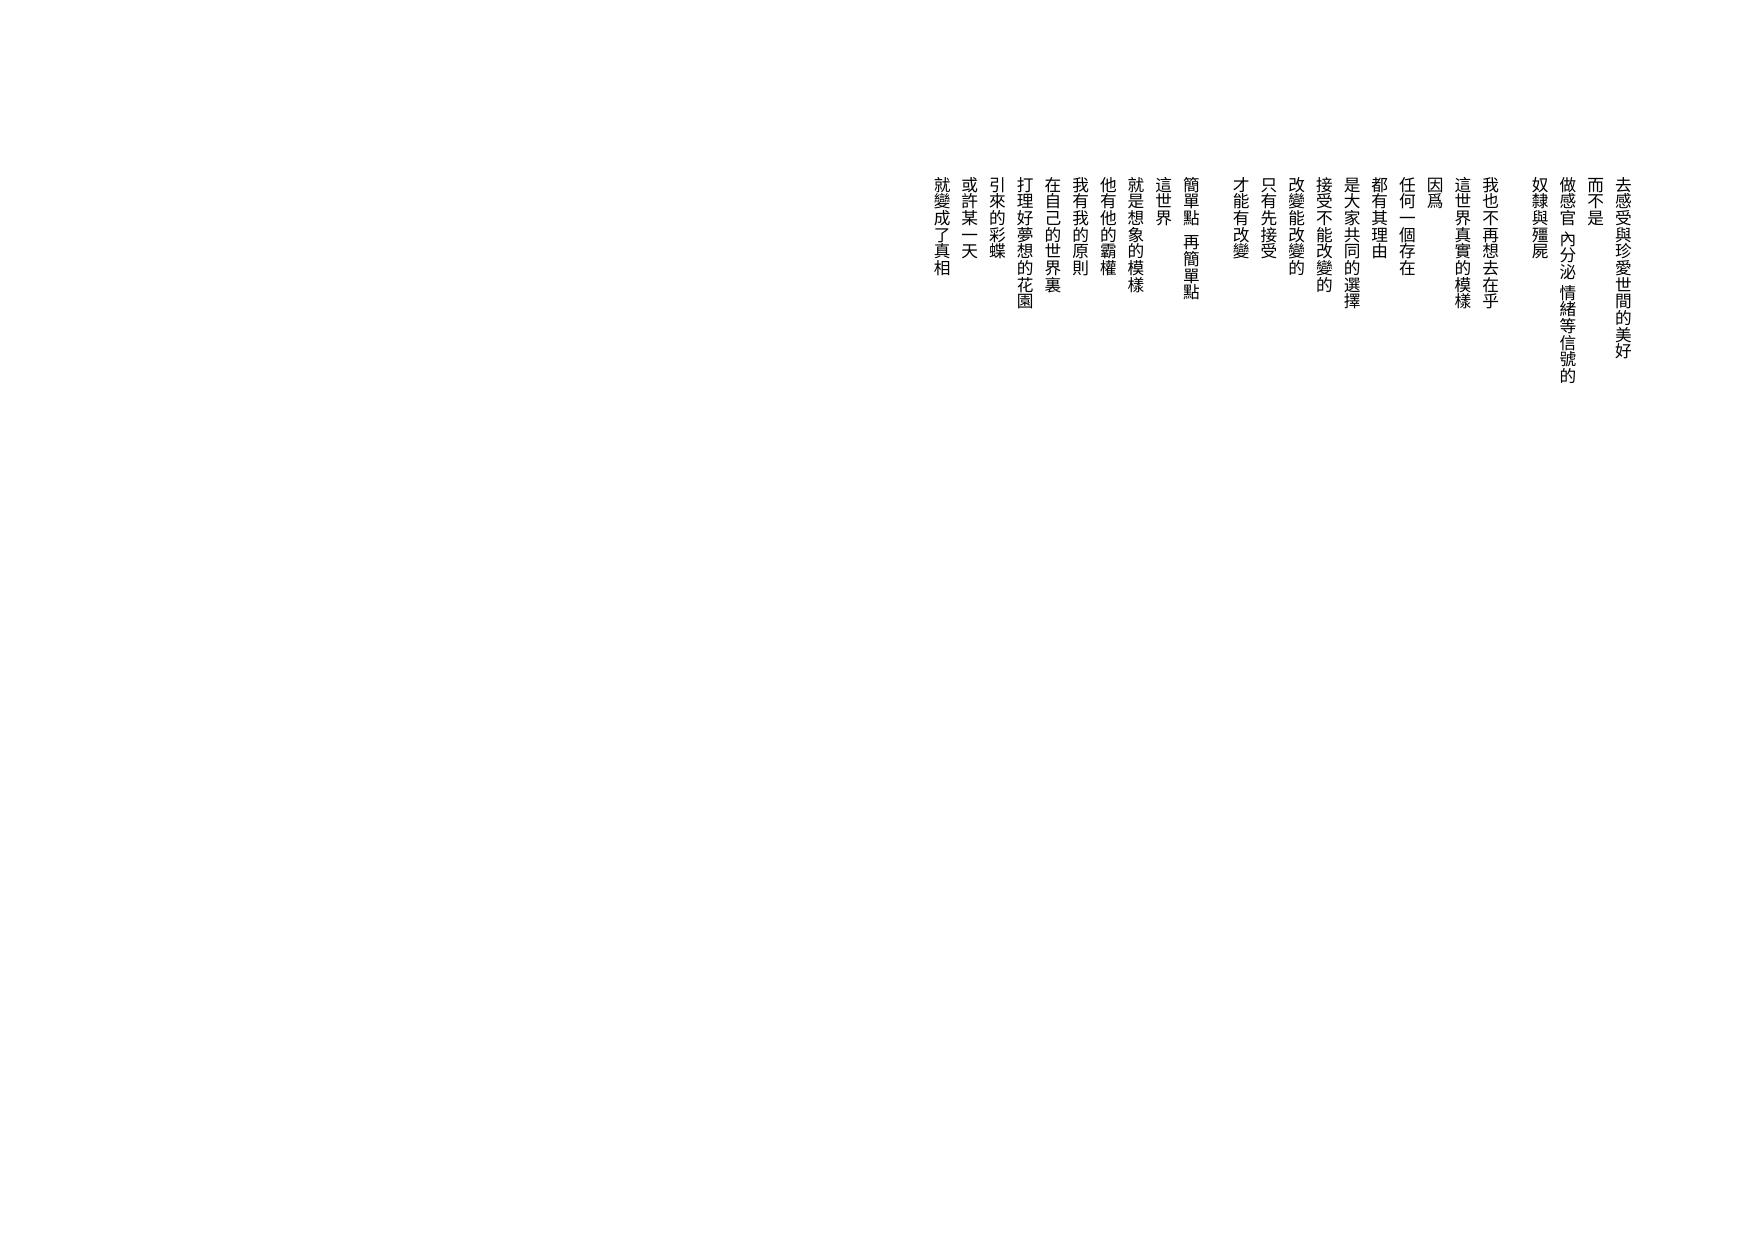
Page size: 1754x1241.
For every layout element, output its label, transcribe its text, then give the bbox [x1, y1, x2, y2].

text 是大家共同的選擇 [1340, 176, 1364, 634]
text 他有他的霸權 [1096, 176, 1120, 634]
text 引來的彩蝶 [985, 176, 1009, 634]
text 在自己的世界裏 [1041, 176, 1065, 634]
text 都有其理由 [1368, 176, 1392, 634]
text 奴隸與殭屍 [1528, 176, 1552, 634]
text 而不是 [1583, 176, 1608, 634]
text 這世界真實的模樣 [1451, 176, 1475, 634]
text 只有先接受 [1257, 176, 1281, 634]
text 才能有改變 [1229, 176, 1253, 634]
text 簡單點 再簡單點 [1179, 176, 1203, 634]
text 這世界 [1152, 176, 1176, 634]
text 改變能改變的 [1284, 176, 1309, 634]
text 做感官 內分泌 情緒等信號的 [1556, 176, 1580, 634]
text 就變成了真相 [930, 176, 954, 634]
text 我也不再想去在乎 [1478, 176, 1503, 634]
text 因爲 [1423, 176, 1447, 634]
text 就是想象的模樣 [1124, 176, 1148, 634]
text 去感受與珍愛世間的美好 [1611, 176, 1635, 634]
text 任何一個存在 [1395, 176, 1419, 634]
text 打理好夢想的花園 [1013, 176, 1037, 634]
text 我有我的原則 [1068, 176, 1093, 634]
text 接受不能改變的 [1312, 176, 1336, 634]
text 或許某一天 [958, 176, 982, 634]
